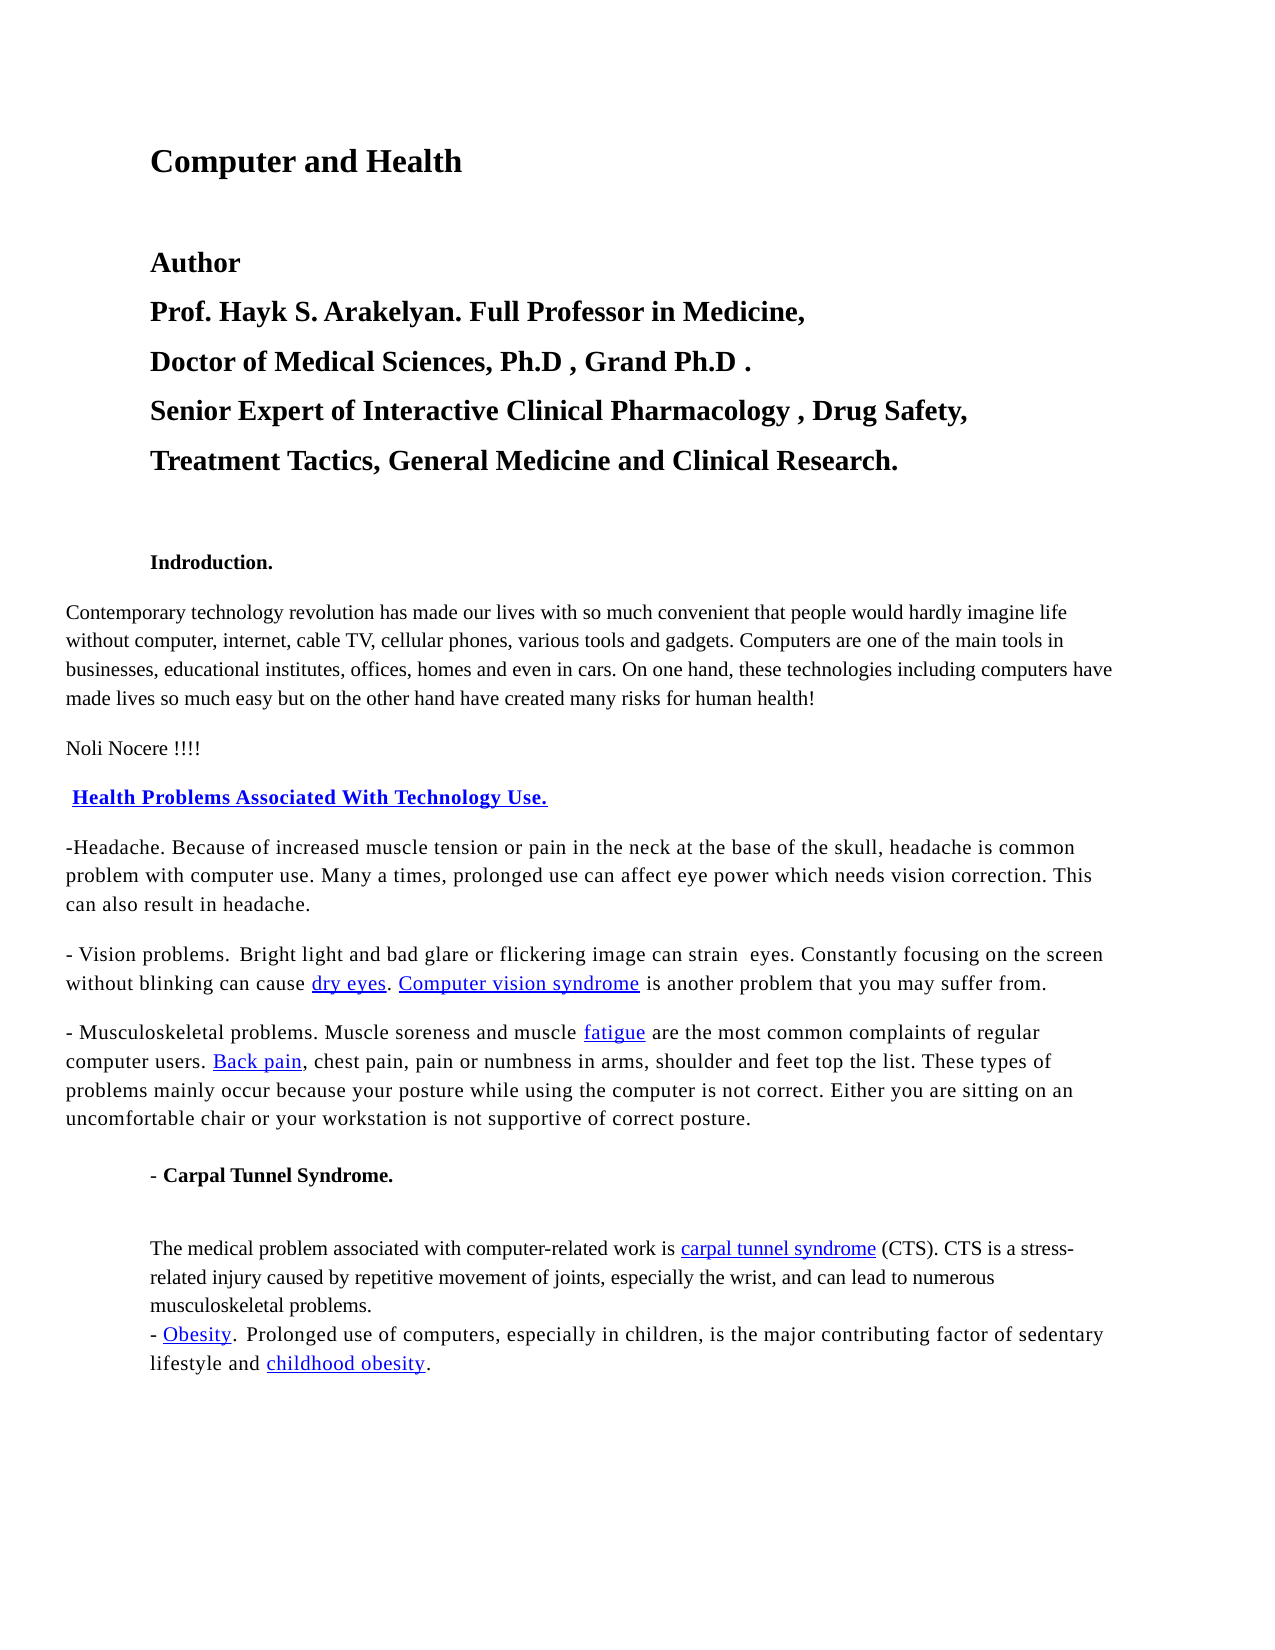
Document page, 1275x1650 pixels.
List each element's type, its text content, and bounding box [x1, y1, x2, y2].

text -Headache. Because of increased muscle tension or pain in the neck at the base of the skull, headache is common problem with computer use. Many a times, prolonged use can affect eye power which needs vision correction. This can also result in headache. [66, 831, 1125, 917]
text Author [150, 249, 1125, 278]
text Computer and Health [150, 150, 1125, 179]
text Noli Nocere !!!! [66, 732, 1125, 761]
text - Carpal Tunnel Syndrome. [150, 1160, 1125, 1189]
text Health Problems Associated With Technology Use. [66, 782, 1125, 810]
text Contemporary technology revolution has made our lives with so much convenient that people would hardly imagine life without computer, internet, cable TV, cellular phones, various tools and gadgets. Computers are one of the main tools in businesses, educational institutes, offices, homes and even in cars. On one hand, these technologies including computers have made lives so much easy but on the other hand have created many risks for human health! [66, 596, 1125, 711]
text The medical problem associated with computer-related work is carpal tunnel syndrome (CTS). CTS is a stress-related injury caused by repetitive movement of joints, especially the wrist, and can lead to numerous musculoskeletal problems. [150, 1232, 1125, 1319]
text Prof. Hayk S. Arakelyan. Full Professor in Medicine, [150, 299, 1125, 327]
text Doctor of Medical Sciences, Ph.D , Grand Ph.D . [150, 348, 1125, 377]
text - Vision problems. Bright light and bad glare or flickering image can strain eyes. Constantly focusing on the screen without blinking can cause dry eyes. Computer vision syndrome is another problem that you may suffer from. [66, 938, 1125, 996]
text Senior Expert of Interactive Clinical Pharmacology , Drug Safety, [150, 398, 1125, 427]
text Treatment Tactics, General Medicine and Clinical Research. [150, 447, 1125, 476]
text - Musculoskeletal problems. Muscle soreness and muscle fatigue are the most common complaints of regular computer users. Back pain, chest pain, pain or numbness in arms, shoulder and feet top the list. These types of problems mainly occur because your posture while using the computer is not correct. Either you are sitting on an uncomfortable chair or your workstation is not supportive of correct posture. [66, 1017, 1125, 1132]
text - Obesity. Prolonged use of computers, especially in children, is the major contributing factor of sedentary lifestyle and childhood obesity. [150, 1319, 1125, 1376]
text Indroduction. [150, 547, 1125, 575]
